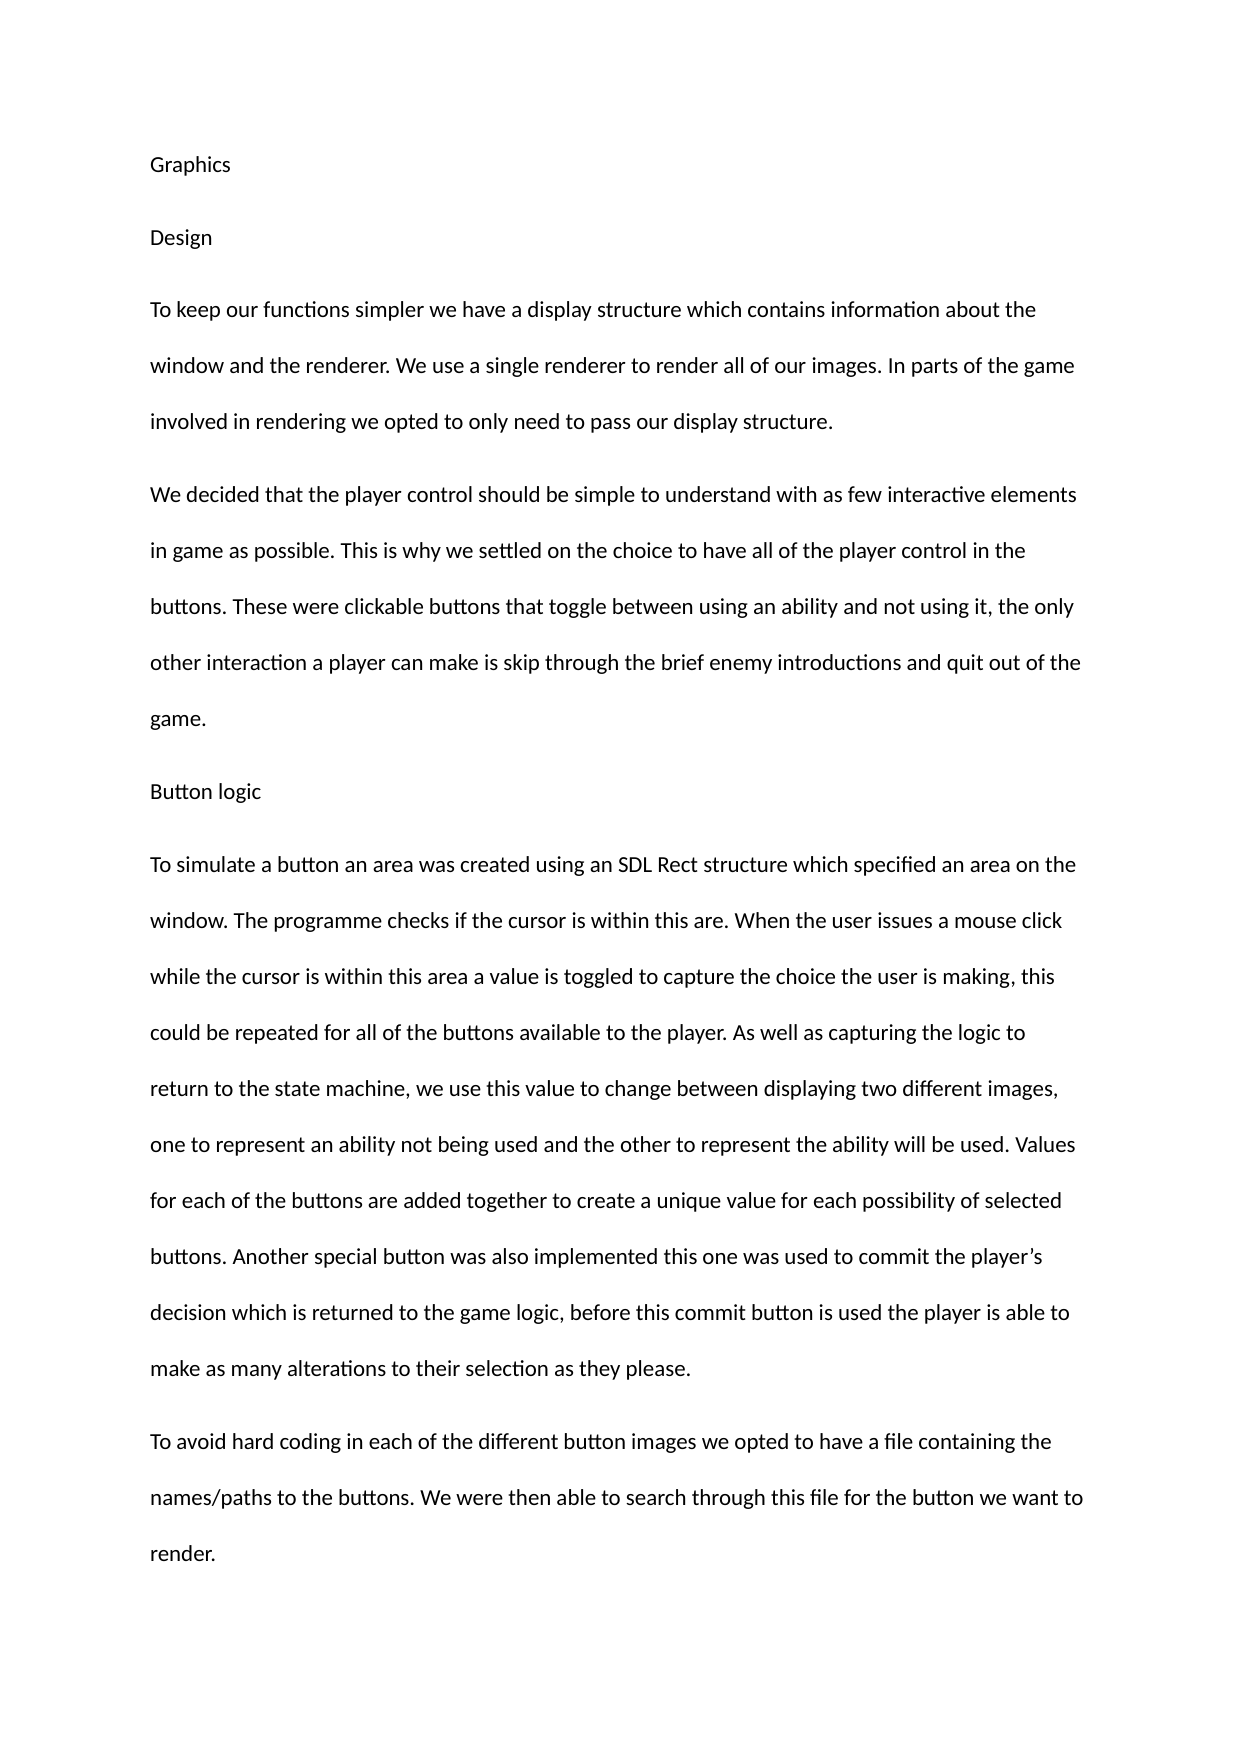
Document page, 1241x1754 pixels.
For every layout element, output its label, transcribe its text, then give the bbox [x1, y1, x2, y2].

text Button logic [150, 777, 1090, 805]
text To keep our functions simpler we have a display structure which contains information about the window and the renderer. We use a single renderer to render all of our images. In parts of the game involved in rendering we opted to only need to pass our display structure. [150, 295, 1090, 436]
text Design [150, 223, 1090, 251]
text To avoid hard coding in each of the different button images we opted to have a file containing the names/paths to the buttons. We were then able to search through this file for the button we want to render. [150, 1427, 1090, 1567]
text Graphics [150, 150, 1090, 178]
text To simulate a button an area was created using an SDL Rect structure which specified an area on the window. The programme checks if the cursor is within this are. When the user issues a mouse click while the cursor is within this area a value is toggled to capture the choice the user is making, this could be repeated for all of the buttons available to the player. As well as capturing the logic to return to the state machine, we use this value to change between displaying two different images, one to represent an ability not being used and the other to represent the ability will be used. Values for each of the buttons are added together to create a unique value for each possibility of selected buttons. Another special button was also implemented this one was used to commit the player’s decision which is returned to the game logic, before this commit button is used the player is able to make as many alterations to their selection as they please. [150, 850, 1090, 1382]
text We decided that the player control should be simple to understand with as few interactive elements in game as possible. This is why we settled on the choice to have all of the player control in the buttons. These were clickable buttons that toggle between using an ability and not using it, the only other interaction a player can make is skip through the brief enemy introductions and quit out of the game. [150, 480, 1090, 732]
